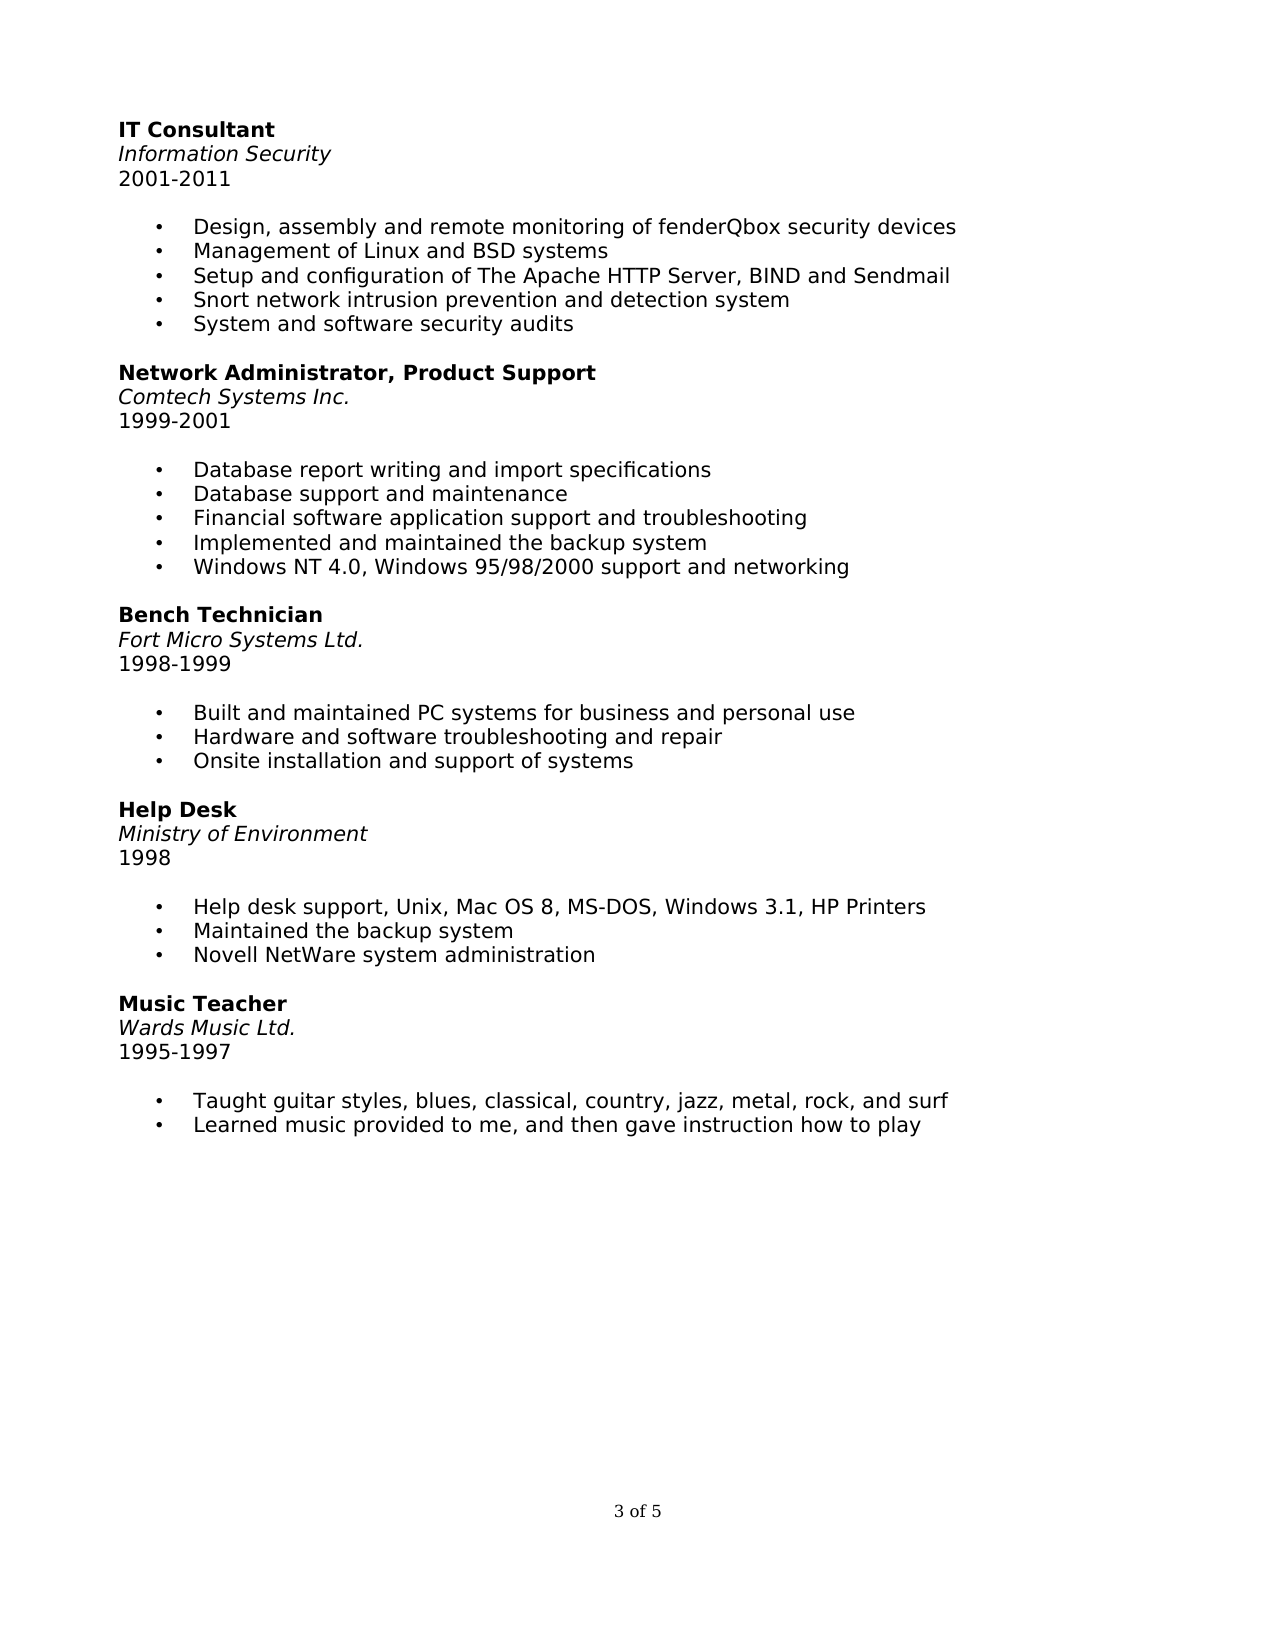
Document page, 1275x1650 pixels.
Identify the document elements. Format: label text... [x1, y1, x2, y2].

list Novell NetWare system administration [156, 943, 1157, 968]
text Comtech Systems Inc. [118, 385, 1157, 409]
text Network Administrator, Product Support [118, 361, 1157, 385]
list Snort network intrusion prevention and detection system [156, 288, 1157, 312]
list Hardware and software troubleshooting and repair [156, 725, 1157, 749]
text 1995-1997 [118, 1040, 1157, 1065]
list Maintained the backup system [156, 919, 1157, 943]
text Fort Micro Systems Ltd. [118, 628, 1157, 652]
text Music Teacher [118, 992, 1157, 1016]
list Taught guitar styles, blues, classical, country, jazz, metal, rock, and surf [156, 1089, 1157, 1113]
text Wards Music Ltd. [118, 1016, 1157, 1040]
list Learned music provided to me, and then gave instruction how to play [156, 1113, 1157, 1137]
text Bench Technician [118, 603, 1157, 628]
text IT Consultant [118, 118, 1157, 142]
list Setup and configuration of The Apache HTTP Server, BIND and Sendmail [156, 264, 1157, 288]
list Database support and maintenance [156, 482, 1157, 506]
list Built and maintained PC systems for business and personal use [156, 701, 1157, 725]
list Management of Linux and BSD systems [156, 239, 1157, 264]
text 2001-2011 [118, 167, 1157, 191]
list System and software security audits [156, 312, 1157, 337]
list Design, assembly and remote monitoring of fenderQbox security devices [156, 215, 1157, 239]
list Windows NT 4.0, Windows 95/98/2000 support and networking [156, 555, 1157, 579]
list Onsite installation and support of systems [156, 749, 1157, 773]
list Implemented and maintained the backup system [156, 531, 1157, 555]
list Help desk support, Unix, Mac OS 8, MS-DOS, Windows 3.1, HP Printers [156, 895, 1157, 919]
text 1999-2001 [118, 409, 1157, 434]
text Help Desk [118, 798, 1157, 822]
list Database report writing and import specifications [156, 458, 1157, 482]
text Ministry of Environment [118, 822, 1157, 846]
text 1998 [118, 846, 1157, 871]
text Information Security [118, 142, 1157, 167]
text 1998-1999 [118, 652, 1157, 676]
list Financial software application support and troubleshooting [156, 506, 1157, 531]
